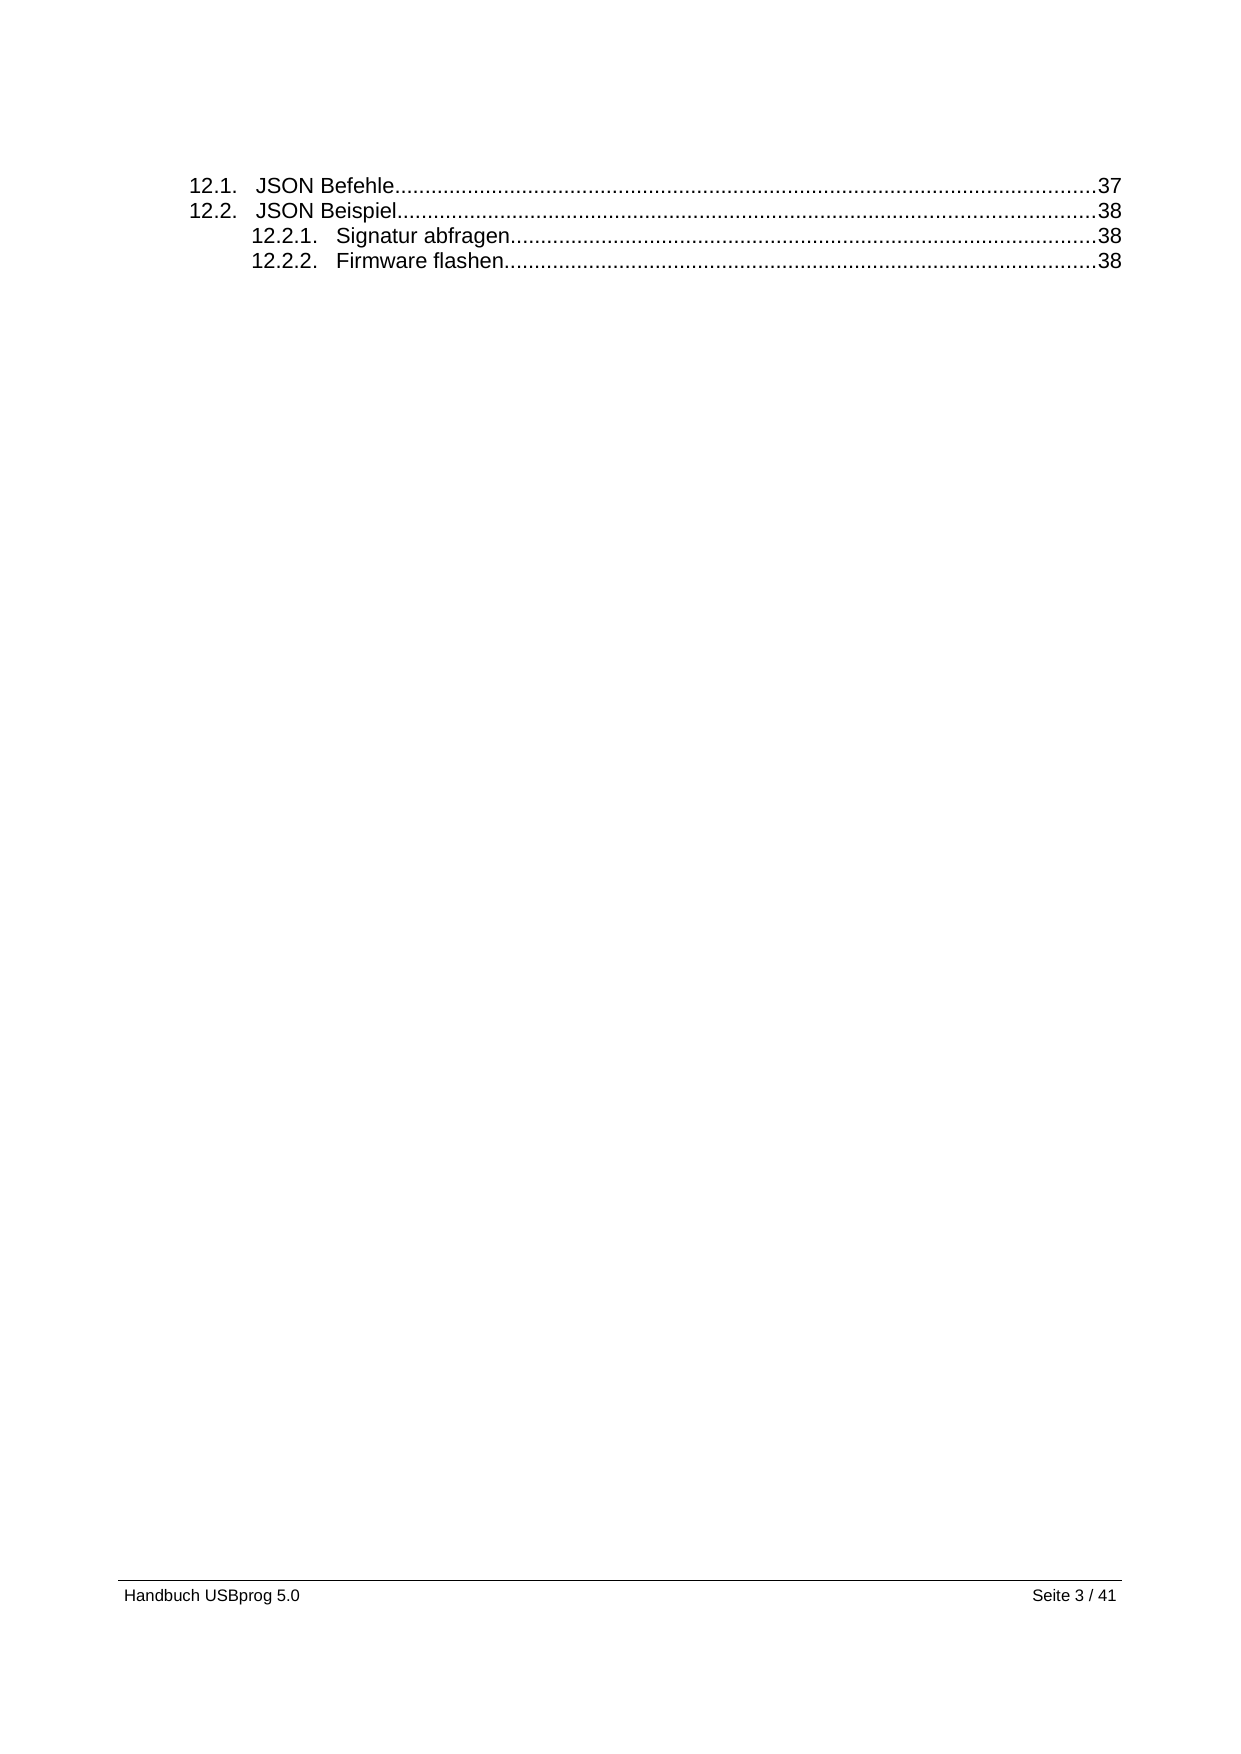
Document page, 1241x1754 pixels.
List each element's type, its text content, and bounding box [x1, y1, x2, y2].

text 12.2.2. Firmware flashen 38 [251, 248, 1122, 274]
text 12.2. JSON Beispiel 38 [189, 198, 1122, 223]
text 12.2.1. Signatur abfragen 38 [251, 223, 1122, 248]
text 12.1. JSON Befehle 37 [189, 173, 1122, 198]
